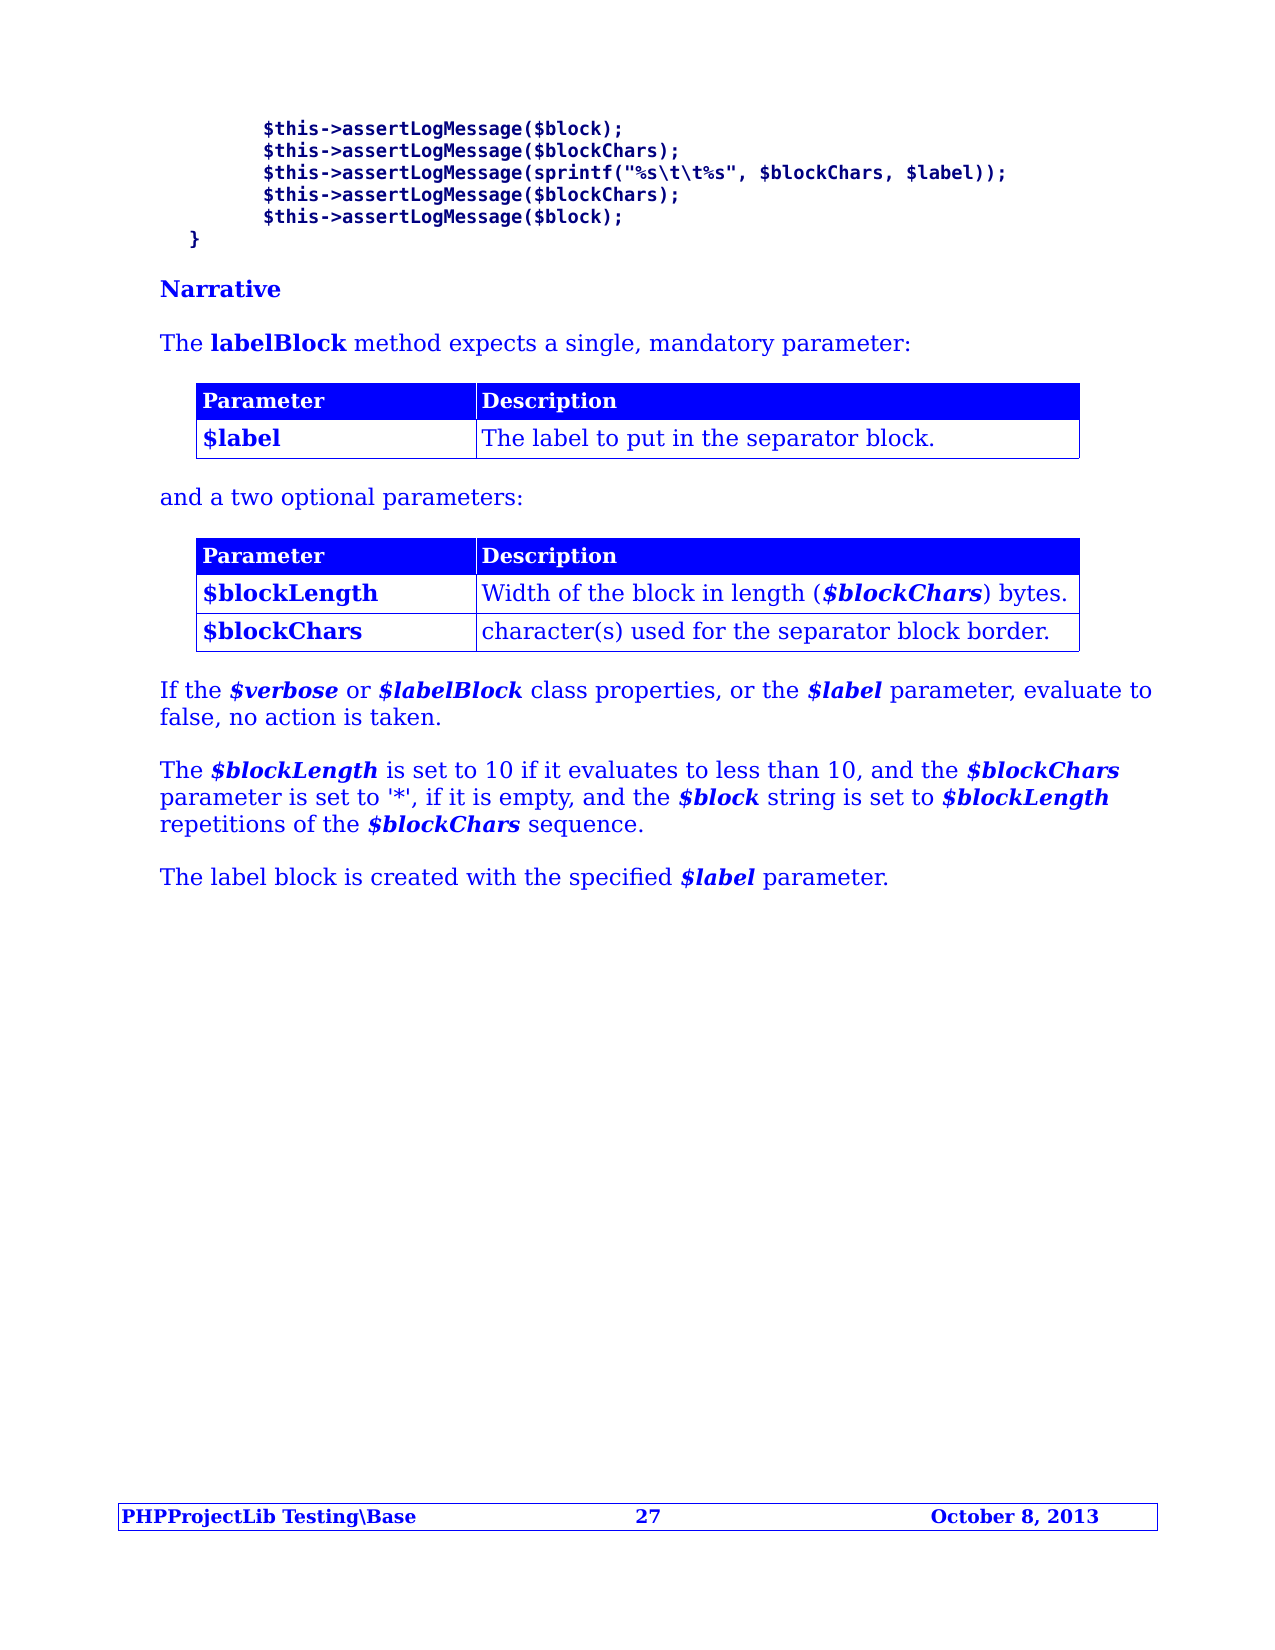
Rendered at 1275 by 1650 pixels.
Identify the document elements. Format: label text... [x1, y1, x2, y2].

table_header Description [477, 539, 1079, 574]
text If the $verbose or $labelBlock class properties, or the $label parameter, evaluate to false, no action is taken. [159, 678, 1157, 731]
table_cell $blockChars [197, 614, 476, 651]
list $this->assertLogMessage($block); [189, 206, 1157, 227]
text and a two optional parameters: [159, 484, 1157, 511]
text The $blockLength is set to 10 if it evaluates to less than 10, and the $blockChars parameter is set to '*', if it is empty, and the $block string is set to $blockLength repetitions of the $blockChars sequence. [159, 758, 1157, 838]
text The label block is created with the specified $label parameter. [159, 864, 1157, 891]
table_header Parameter [197, 384, 476, 419]
list $this->assertLogMessage($block); [189, 118, 1157, 140]
table_cell character(s) used for the separator block border. [477, 614, 1079, 651]
table_header Parameter [197, 539, 476, 574]
text The labelBlock method expects a single, mandatory parameter: [159, 329, 1157, 357]
list $this->assertLogMessage($blockChars); [189, 140, 1157, 162]
list } [189, 227, 1157, 249]
table_cell The label to put in the separator block. [477, 420, 1079, 458]
table_cell Width of the block in length ($blockChars) bytes. [477, 575, 1079, 612]
table_cell $blockLength [197, 575, 476, 612]
text Narrative [159, 276, 1157, 303]
table_cell $label [197, 420, 476, 458]
list $this->assertLogMessage(sprintf("%s\t\t%s", $blockChars, $label)); [189, 162, 1157, 184]
list $this->assertLogMessage($blockChars); [189, 184, 1157, 206]
table_header Description [477, 384, 1079, 419]
